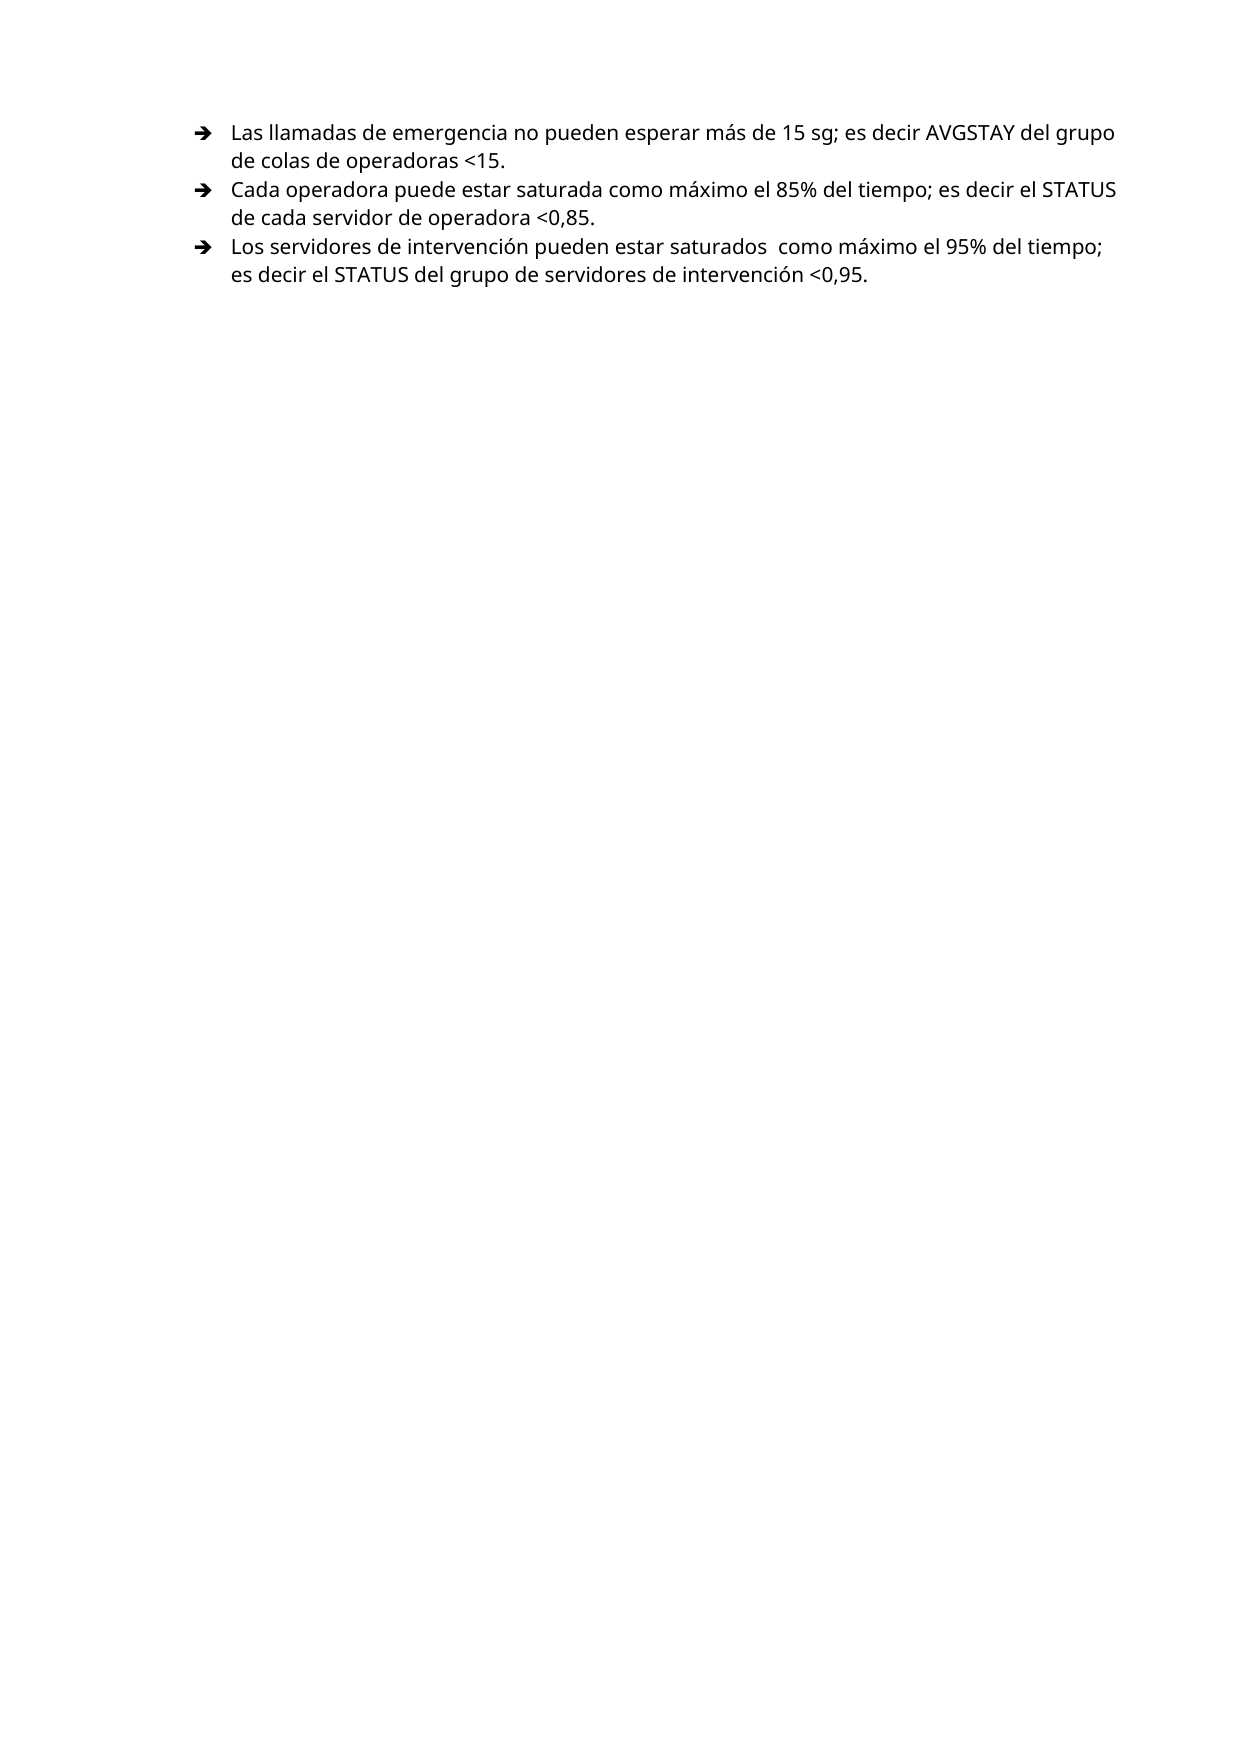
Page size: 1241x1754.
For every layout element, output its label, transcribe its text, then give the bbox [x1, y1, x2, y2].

list Los servidores de intervención pueden estar saturados como máximo el 95% del tiempo; es decir el STATUS del grupo de servidores de intervención <0,95. [193, 232, 1122, 289]
list Cada operadora puede estar saturada como máximo el 85% del tiempo; es decir el STATUS de cada servidor de operadora <0,85. [193, 175, 1122, 232]
list Las llamadas de emergencia no pueden esperar más de 15 sg; es decir AVGSTAY del grupo de colas de operadoras <15. [193, 118, 1122, 175]
